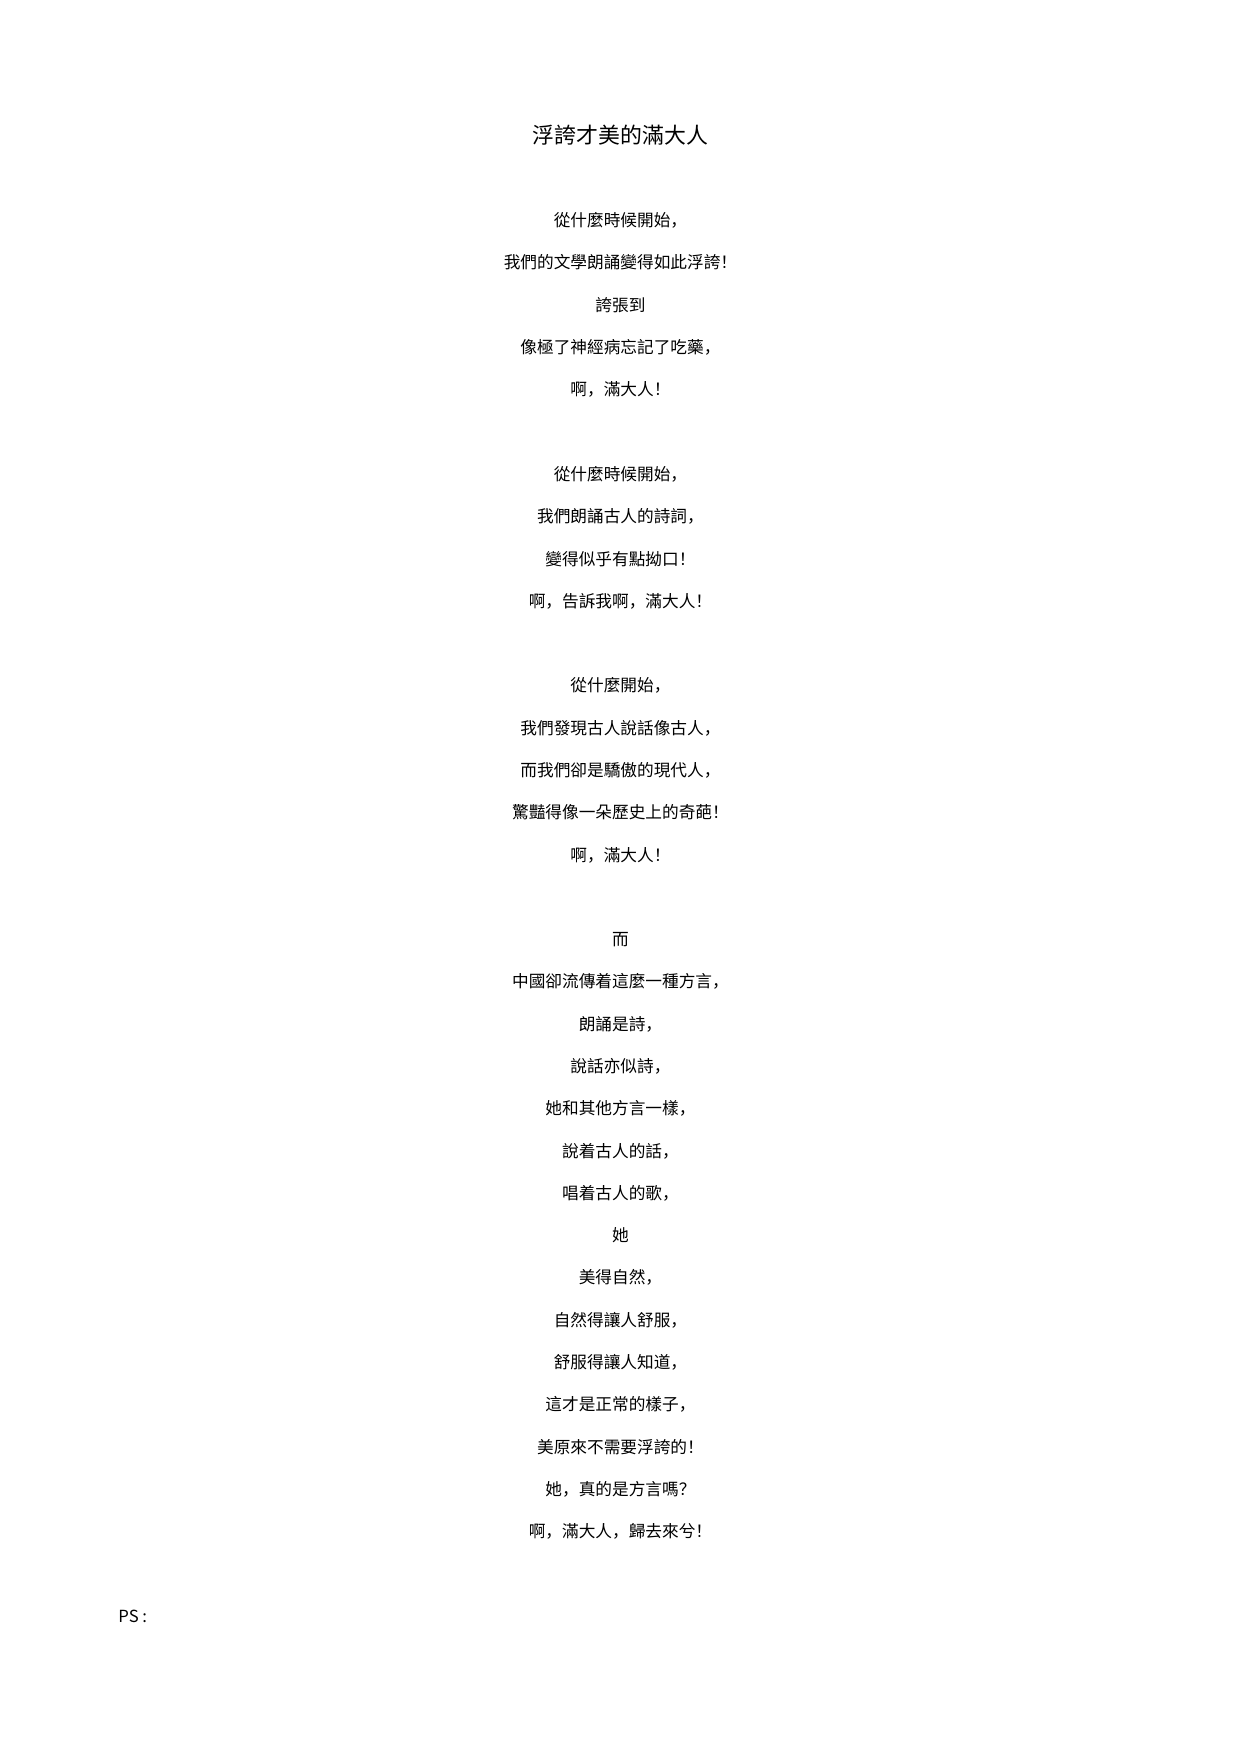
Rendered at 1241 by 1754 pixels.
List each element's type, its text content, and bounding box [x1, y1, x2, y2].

text 美原來不需要浮誇的！ [118, 1434, 1122, 1458]
text 舒服得讓人知道， [118, 1349, 1122, 1373]
text 從什麼開始， [118, 672, 1122, 697]
text 說話亦似詩， [118, 1053, 1122, 1077]
text 她 [118, 1222, 1122, 1246]
text 她，真的是方言嗎？ [118, 1476, 1122, 1500]
text 她和其他方言一樣， [118, 1095, 1122, 1119]
text 啊，告訴我啊，滿大人！ [118, 588, 1122, 612]
text 啊，滿大人！ [118, 376, 1122, 401]
text 我們朗誦古人的詩詞， [118, 503, 1122, 527]
text 啊，滿大人！ [118, 842, 1122, 866]
text 自然得讓人舒服， [118, 1307, 1122, 1331]
text 而我們卻是驕傲的現代人， [118, 757, 1122, 781]
text 從什麼時候開始， [118, 207, 1122, 231]
text 誇張到 [118, 292, 1122, 316]
text 中國卻流傳着這麼一種方言， [118, 968, 1122, 993]
text 我們發現古人說話像古人， [118, 715, 1122, 739]
text 說着古人的話， [118, 1138, 1122, 1162]
text 像極了神經病忘記了吃藥， [118, 334, 1122, 358]
text 變得似乎有點拗口！ [118, 546, 1122, 570]
text 從什麼時候開始， [118, 461, 1122, 485]
text 這才是正常的樣子， [118, 1391, 1122, 1416]
text 我們的文學朗誦變得如此浮誇！ [118, 249, 1122, 274]
text PS : [118, 1603, 1122, 1627]
text 浮誇才美的滿大人 [118, 118, 1122, 150]
text 美得自然， [118, 1264, 1122, 1289]
text 驚豔得像一朵歷史上的奇葩！ [118, 799, 1122, 823]
text 而 [118, 926, 1122, 950]
text 唱着古人的歌， [118, 1180, 1122, 1204]
text 啊，滿大人，歸去來兮！ [118, 1518, 1122, 1542]
text 朗誦是詩， [118, 1011, 1122, 1035]
